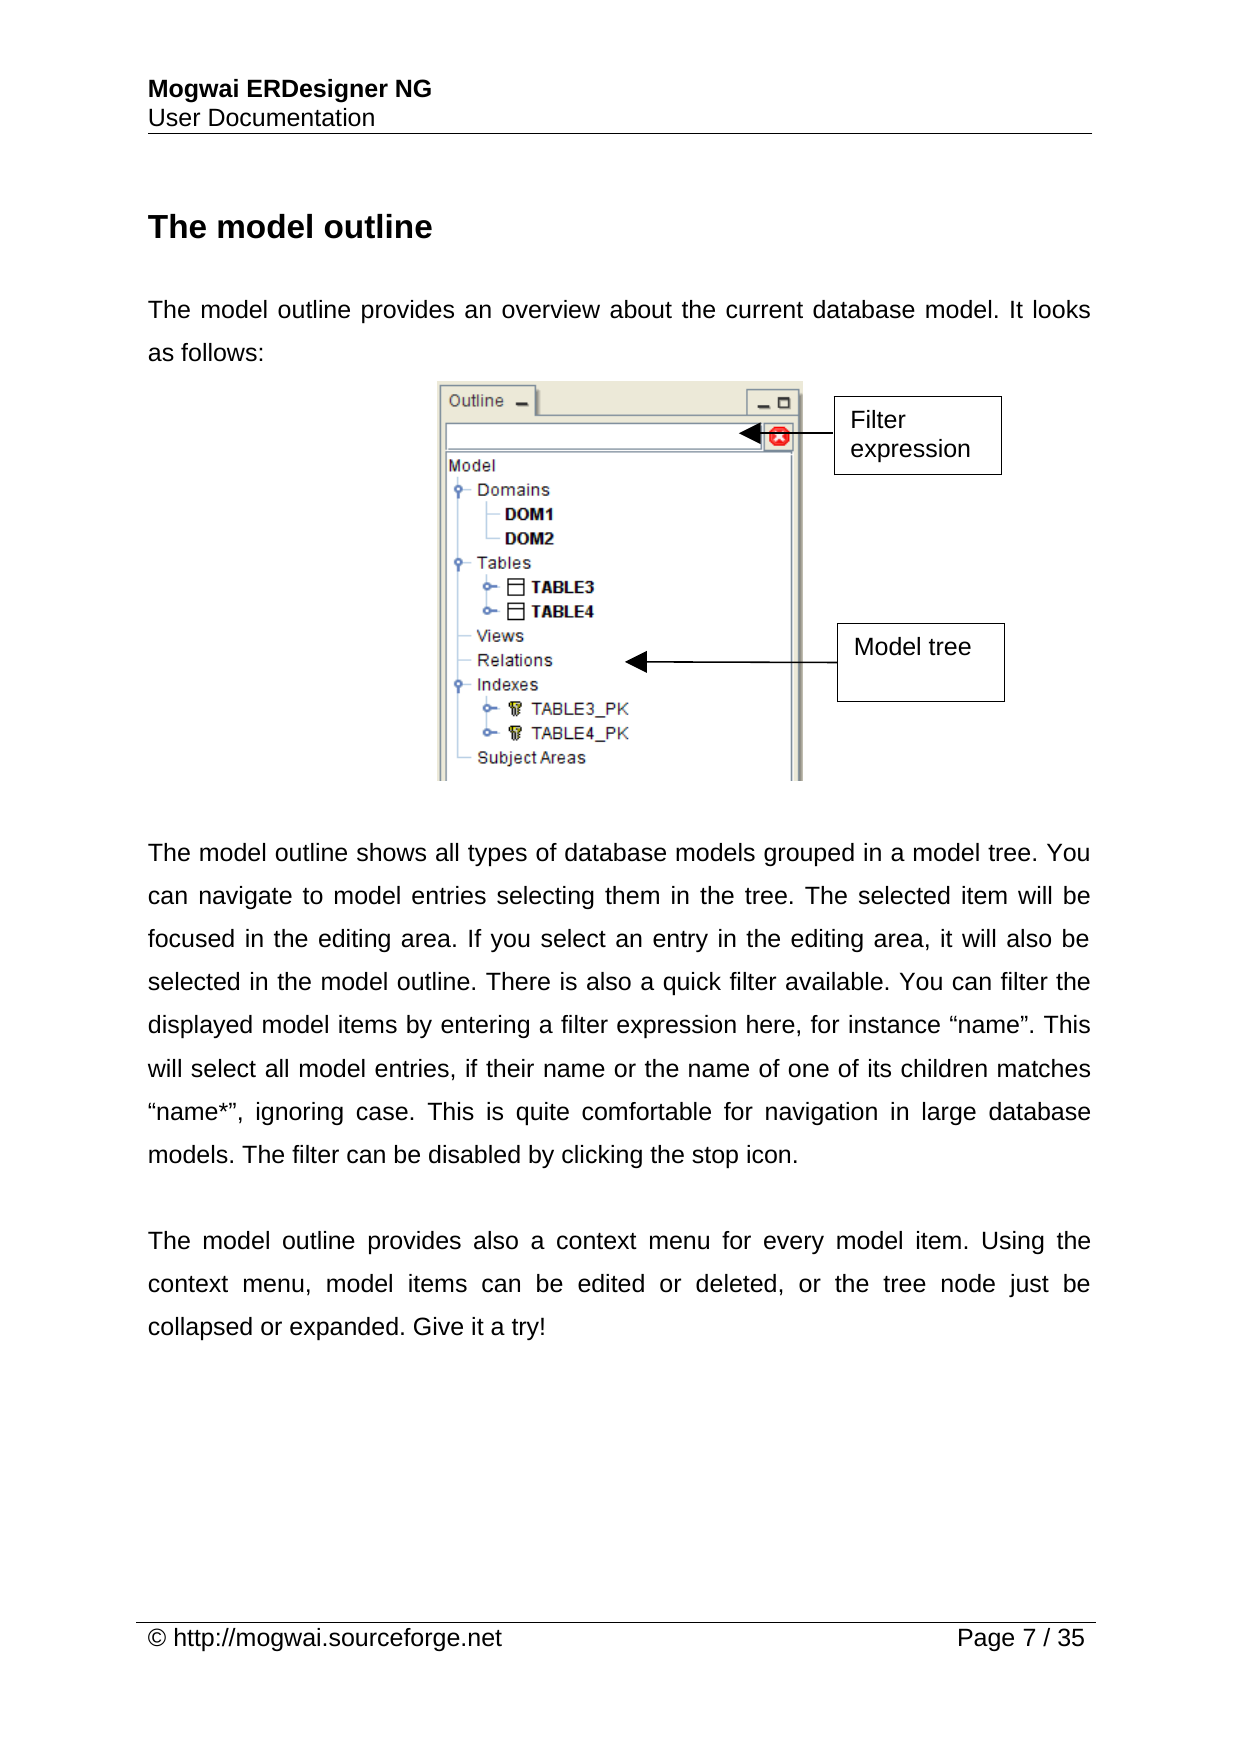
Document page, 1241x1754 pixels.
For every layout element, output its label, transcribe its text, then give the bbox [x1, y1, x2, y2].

text The model outline shows all types of database models grouped in a model tree. You can navigate to model entries selecting them in the tree. The selected item will be focused in the editing area. If you select an entry in the editing area, it will also be selected in the model outline. There is also a quick filter available. You can filter the displayed model items by entering a filter expression here, for instance “name”. This will select all model entries, if their name or the name of one of its children matches “name*”, ignoring case. This is quite comfortable for navigation in large database models. The filter can be disabled by clicking the stop icon. [148, 838, 1092, 1169]
text The model outline provides an overview about the current database model. It looks as follows: [148, 295, 1092, 367]
subtitle The model outline [148, 207, 1092, 246]
text The model outline provides also a context menu for every model item. Using the context menu, model items can be edited or deleted, or the tree node just be collapsed or expanded. Give it a try! [148, 1226, 1092, 1341]
text Filter expression [850, 405, 985, 462]
text Model tree [853, 632, 989, 661]
